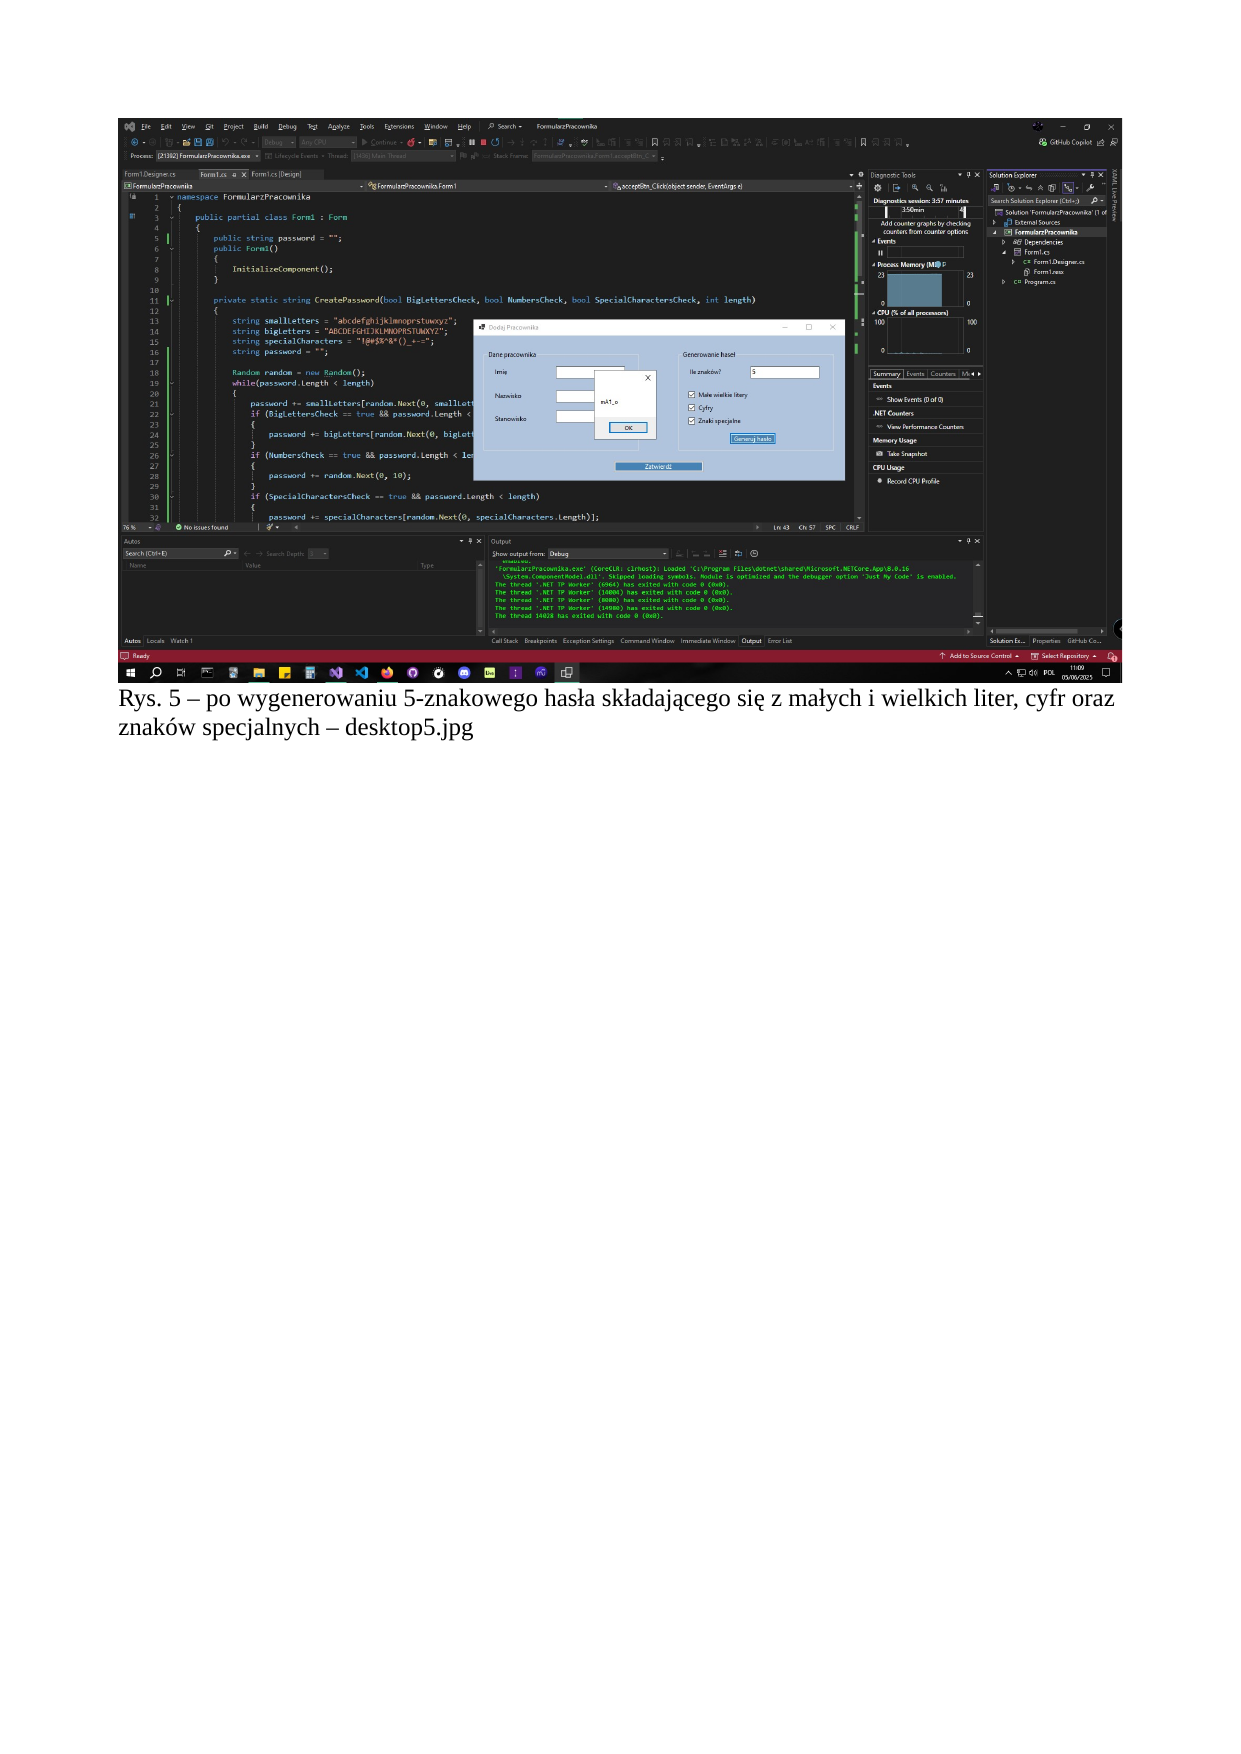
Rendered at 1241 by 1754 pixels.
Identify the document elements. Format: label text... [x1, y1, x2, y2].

text Rys. 5 – po wygenerowaniu 5-znakowego hasła składającego się z małych i wielkich liter, cyfr oraz znaków specjalnych – desktop5.jpg [118, 683, 1122, 740]
picture [118, 118, 1123, 683]
